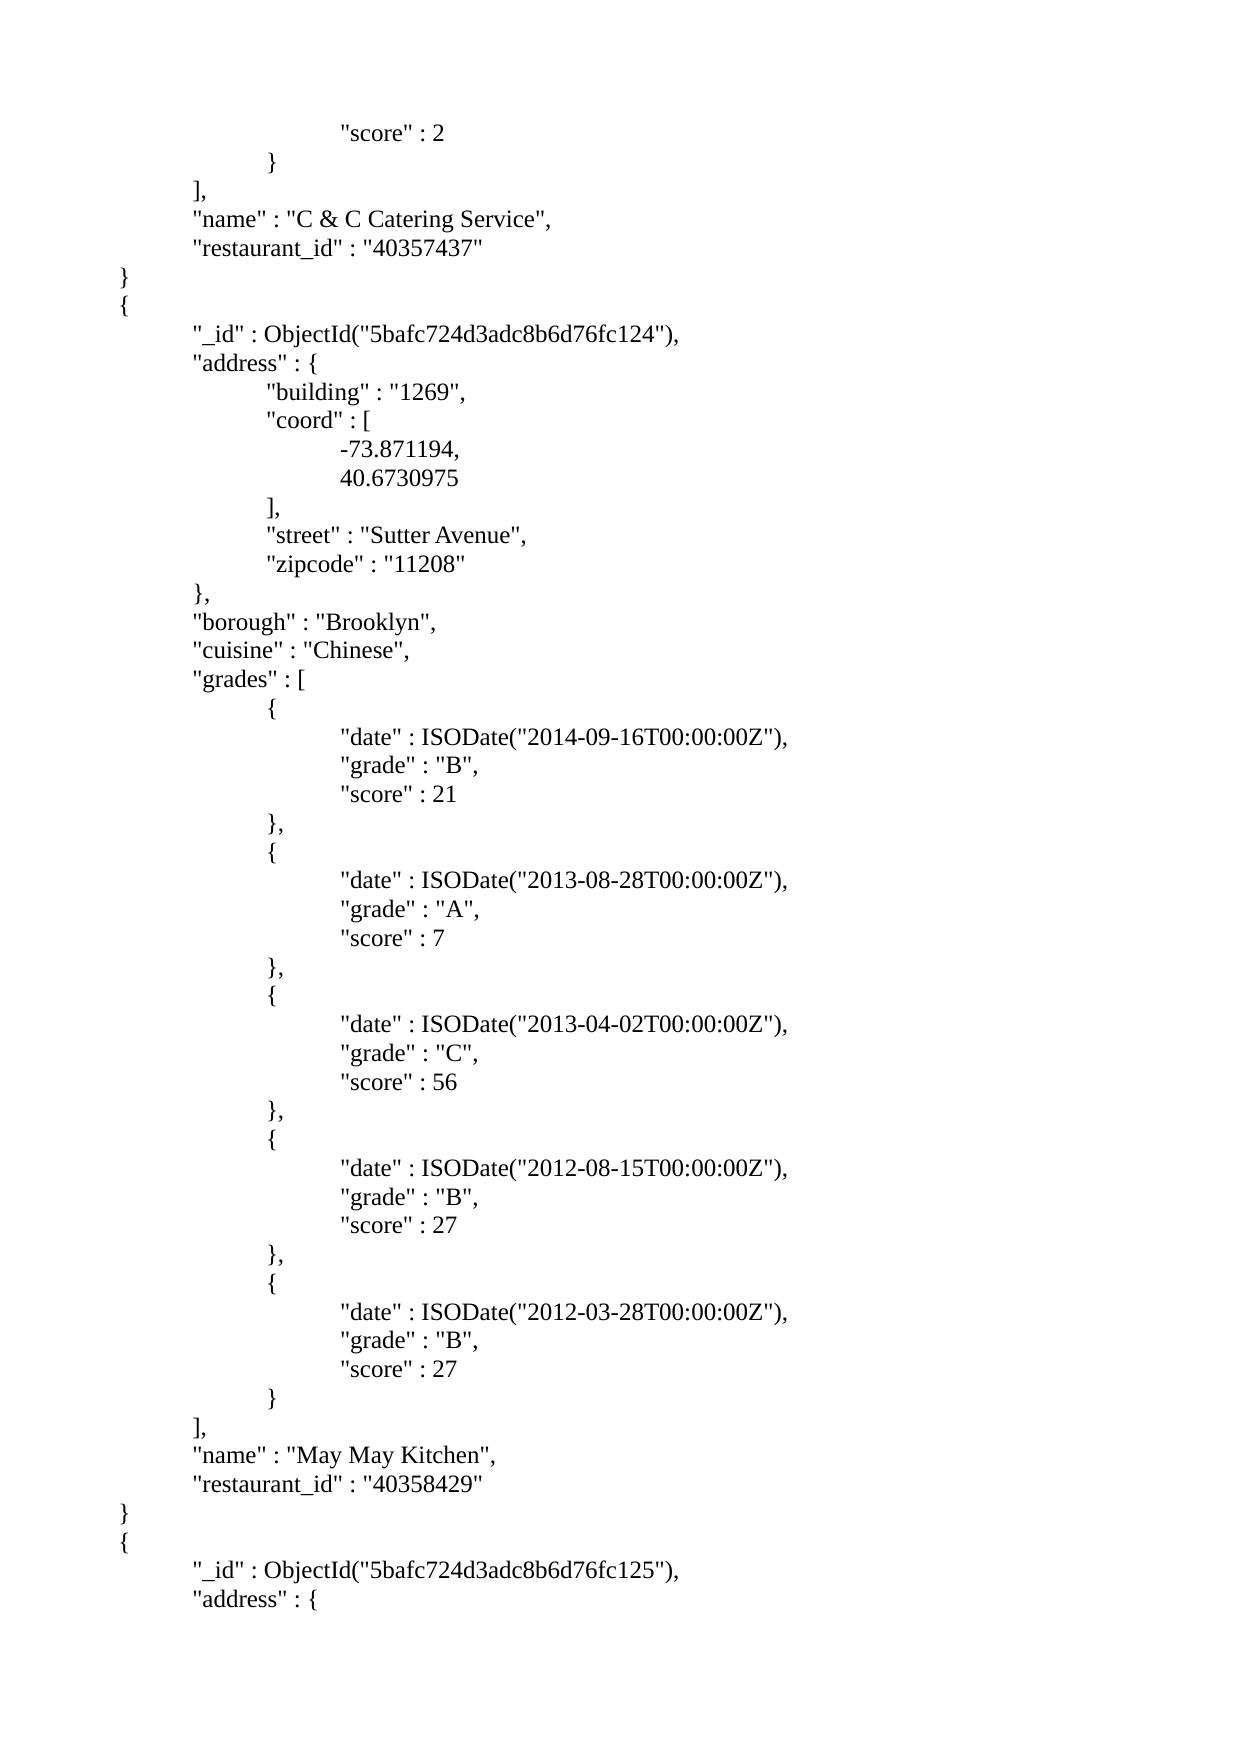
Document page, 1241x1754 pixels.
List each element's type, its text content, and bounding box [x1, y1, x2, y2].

text "grade" : "B", [118, 1326, 1122, 1354]
text { [118, 291, 1122, 319]
text "date" : ISODate("2014-09-16T00:00:00Z"), [118, 722, 1122, 751]
text "name" : "C & C Catering Service", [118, 204, 1122, 233]
text { [118, 1124, 1122, 1153]
text }, [118, 578, 1122, 607]
text "restaurant_id" : "40357437" [118, 233, 1122, 262]
text -73.871194, [118, 434, 1122, 463]
text "date" : ISODate("2013-08-28T00:00:00Z"), [118, 866, 1122, 894]
text "borough" : "Brooklyn", [118, 607, 1122, 636]
text { [118, 1527, 1122, 1556]
text { [118, 693, 1122, 722]
text "cuisine" : "Chinese", [118, 636, 1122, 664]
text ], [118, 492, 1122, 521]
text { [118, 1268, 1122, 1297]
text } [118, 147, 1122, 176]
text "address" : { [118, 1584, 1122, 1613]
text "building" : "1269", [118, 377, 1122, 406]
text "grade" : "C", [118, 1038, 1122, 1067]
text } [118, 1498, 1122, 1527]
text }, [118, 808, 1122, 837]
text "restaurant_id" : "40358429" [118, 1469, 1122, 1498]
text } [118, 262, 1122, 291]
text "score" : 21 [118, 779, 1122, 808]
text "grade" : "A", [118, 894, 1122, 923]
text "score" : 2 [118, 118, 1122, 147]
text "score" : 56 [118, 1067, 1122, 1096]
text "score" : 27 [118, 1211, 1122, 1239]
text }, [118, 952, 1122, 981]
text ], [118, 1412, 1122, 1441]
text "coord" : [ [118, 406, 1122, 434]
text "score" : 7 [118, 923, 1122, 952]
text "grade" : "B", [118, 751, 1122, 779]
text } [118, 1383, 1122, 1412]
text "score" : 27 [118, 1354, 1122, 1383]
text { [118, 837, 1122, 866]
text "grades" : [ [118, 664, 1122, 693]
text }, [118, 1096, 1122, 1124]
text }, [118, 1239, 1122, 1268]
text { [118, 981, 1122, 1009]
text ], [118, 176, 1122, 204]
text "date" : ISODate("2012-03-28T00:00:00Z"), [118, 1297, 1122, 1326]
text "_id" : ObjectId("5bafc724d3adc8b6d76fc124"), [118, 319, 1122, 348]
text "zipcode" : "11208" [118, 549, 1122, 578]
text 40.6730975 [118, 463, 1122, 492]
text "address" : { [118, 348, 1122, 377]
text "date" : ISODate("2013-04-02T00:00:00Z"), [118, 1009, 1122, 1038]
text "_id" : ObjectId("5bafc724d3adc8b6d76fc125"), [118, 1556, 1122, 1584]
text "date" : ISODate("2012-08-15T00:00:00Z"), [118, 1153, 1122, 1182]
text "name" : "May May Kitchen", [118, 1441, 1122, 1469]
text "street" : "Sutter Avenue", [118, 521, 1122, 549]
text "grade" : "B", [118, 1182, 1122, 1211]
